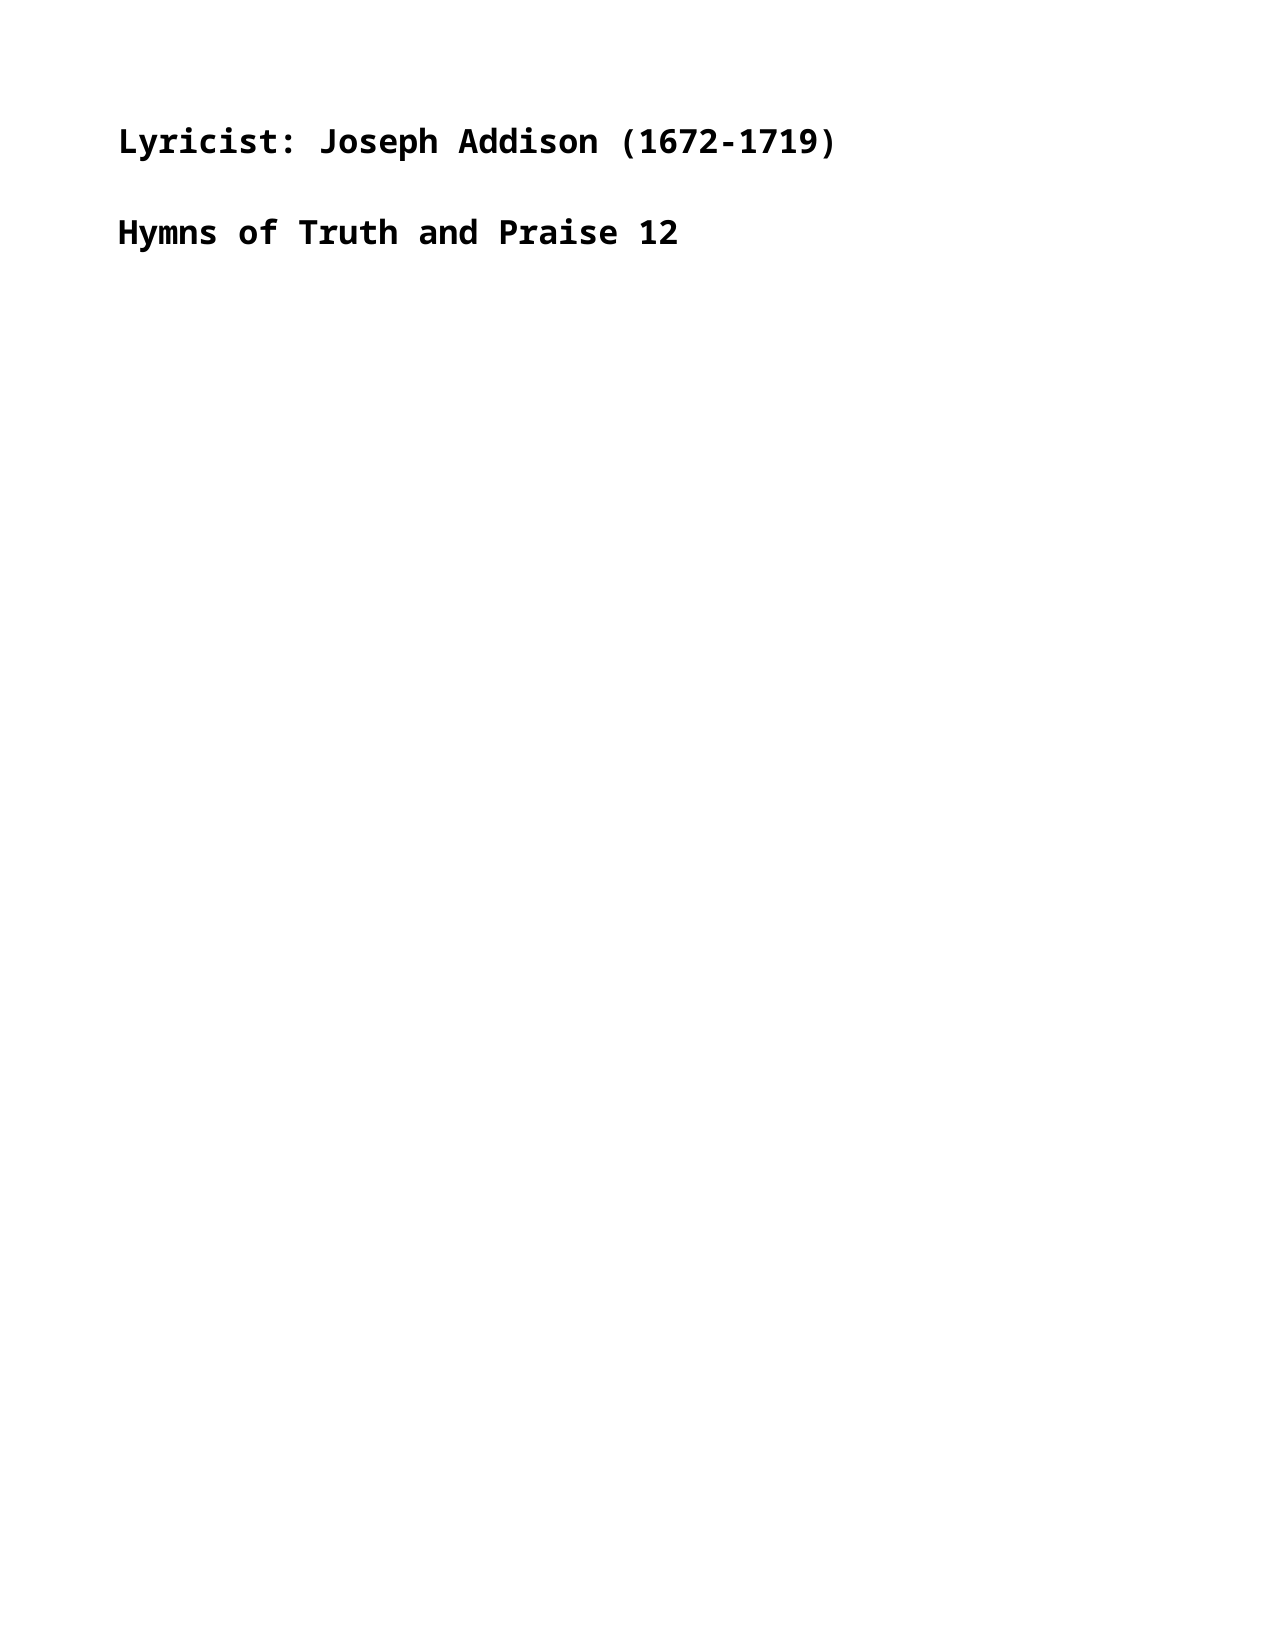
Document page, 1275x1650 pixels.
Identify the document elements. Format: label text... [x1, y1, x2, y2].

text Lyricist: Joseph Addison (1672-1719) [118, 118, 1157, 163]
text Hymns of Truth and Praise 12 [118, 209, 1157, 254]
